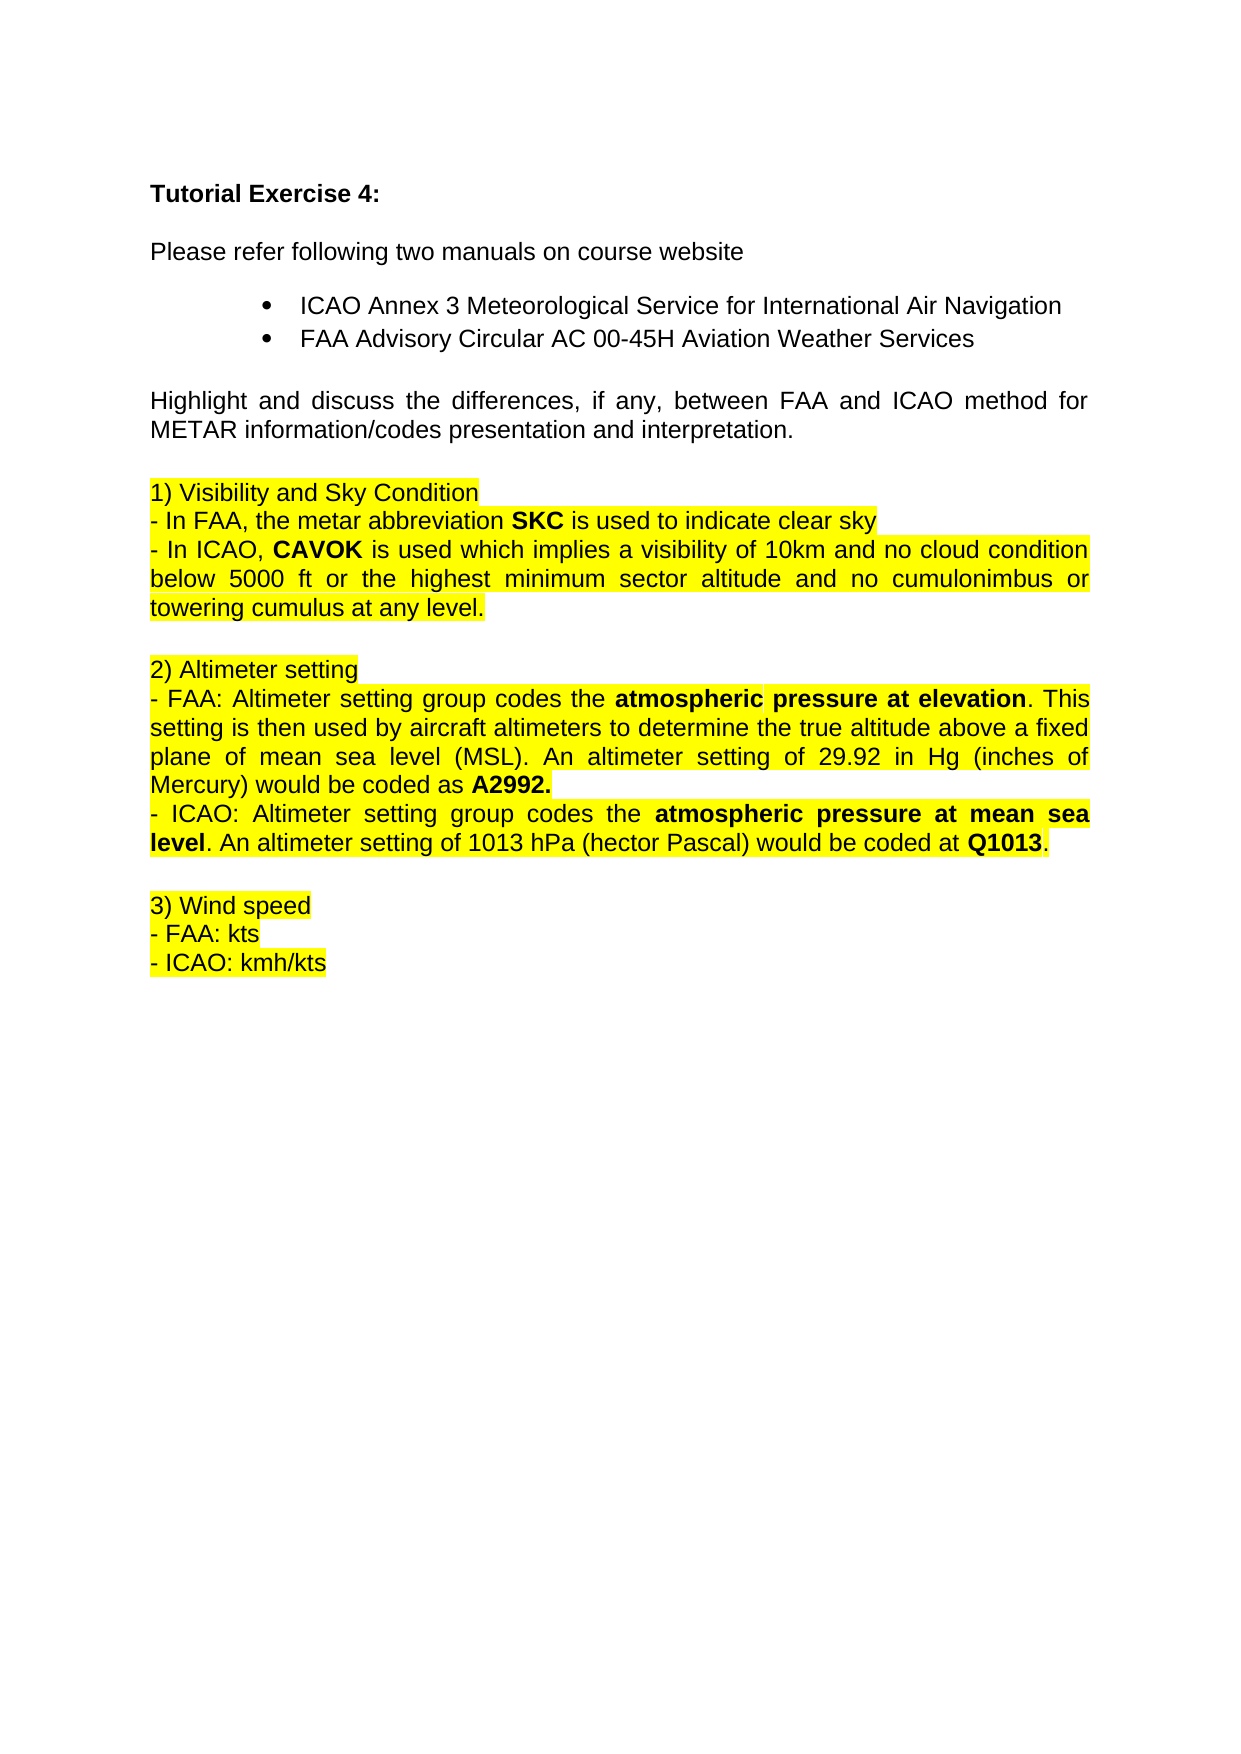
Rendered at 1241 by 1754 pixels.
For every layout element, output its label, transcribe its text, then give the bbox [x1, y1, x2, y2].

subtitle 1) Visibility and Sky Condition [150, 477, 1090, 506]
subtitle - FAA: Altimeter setting group codes the atmospheric pressure at elevation. This setting is then used by aircraft altimeters to determine the true altitude above a fixed plane of mean sea level (MSL). An altimeter setting of 29.92 in Hg (inches of Mercury) would be coded as A2992. [150, 684, 1090, 799]
subtitle - In ICAO, CAVOK is used which implies a visibility of 10km and no cloud condition below 5000 ft or the highest minimum sector altitude and no cumulonimbus or towering cumulus at any level. [150, 535, 1090, 621]
list ICAO Annex 3 Meteorological Service for International Air Navigation [262, 291, 1090, 320]
subtitle - ICAO: kmh/kts [150, 948, 1090, 977]
subtitle - ICAO: Altimeter setting group codes the atmospheric pressure at mean sea level. An altimeter setting of 1013 hPa (hector Pascal) would be coded at Q1013. [150, 799, 1090, 857]
subtitle Tutorial Exercise 4: [150, 179, 1090, 208]
text Please refer following two manuals on course website [150, 237, 1090, 266]
subtitle - In FAA, the metar abbreviation SKC is used to indicate clear sky [150, 506, 1090, 535]
subtitle 3) Wind speed [150, 891, 1090, 919]
subtitle Highlight and discuss the differences, if any, between FAA and ICAO method for METAR information/codes presentation and interpretation. [150, 386, 1090, 443]
subtitle - FAA: kts [150, 919, 1090, 948]
list FAA Advisory Circular AC 00-45H Aviation Weather Services [262, 324, 1090, 353]
subtitle 2) Altimeter setting [150, 655, 1090, 684]
